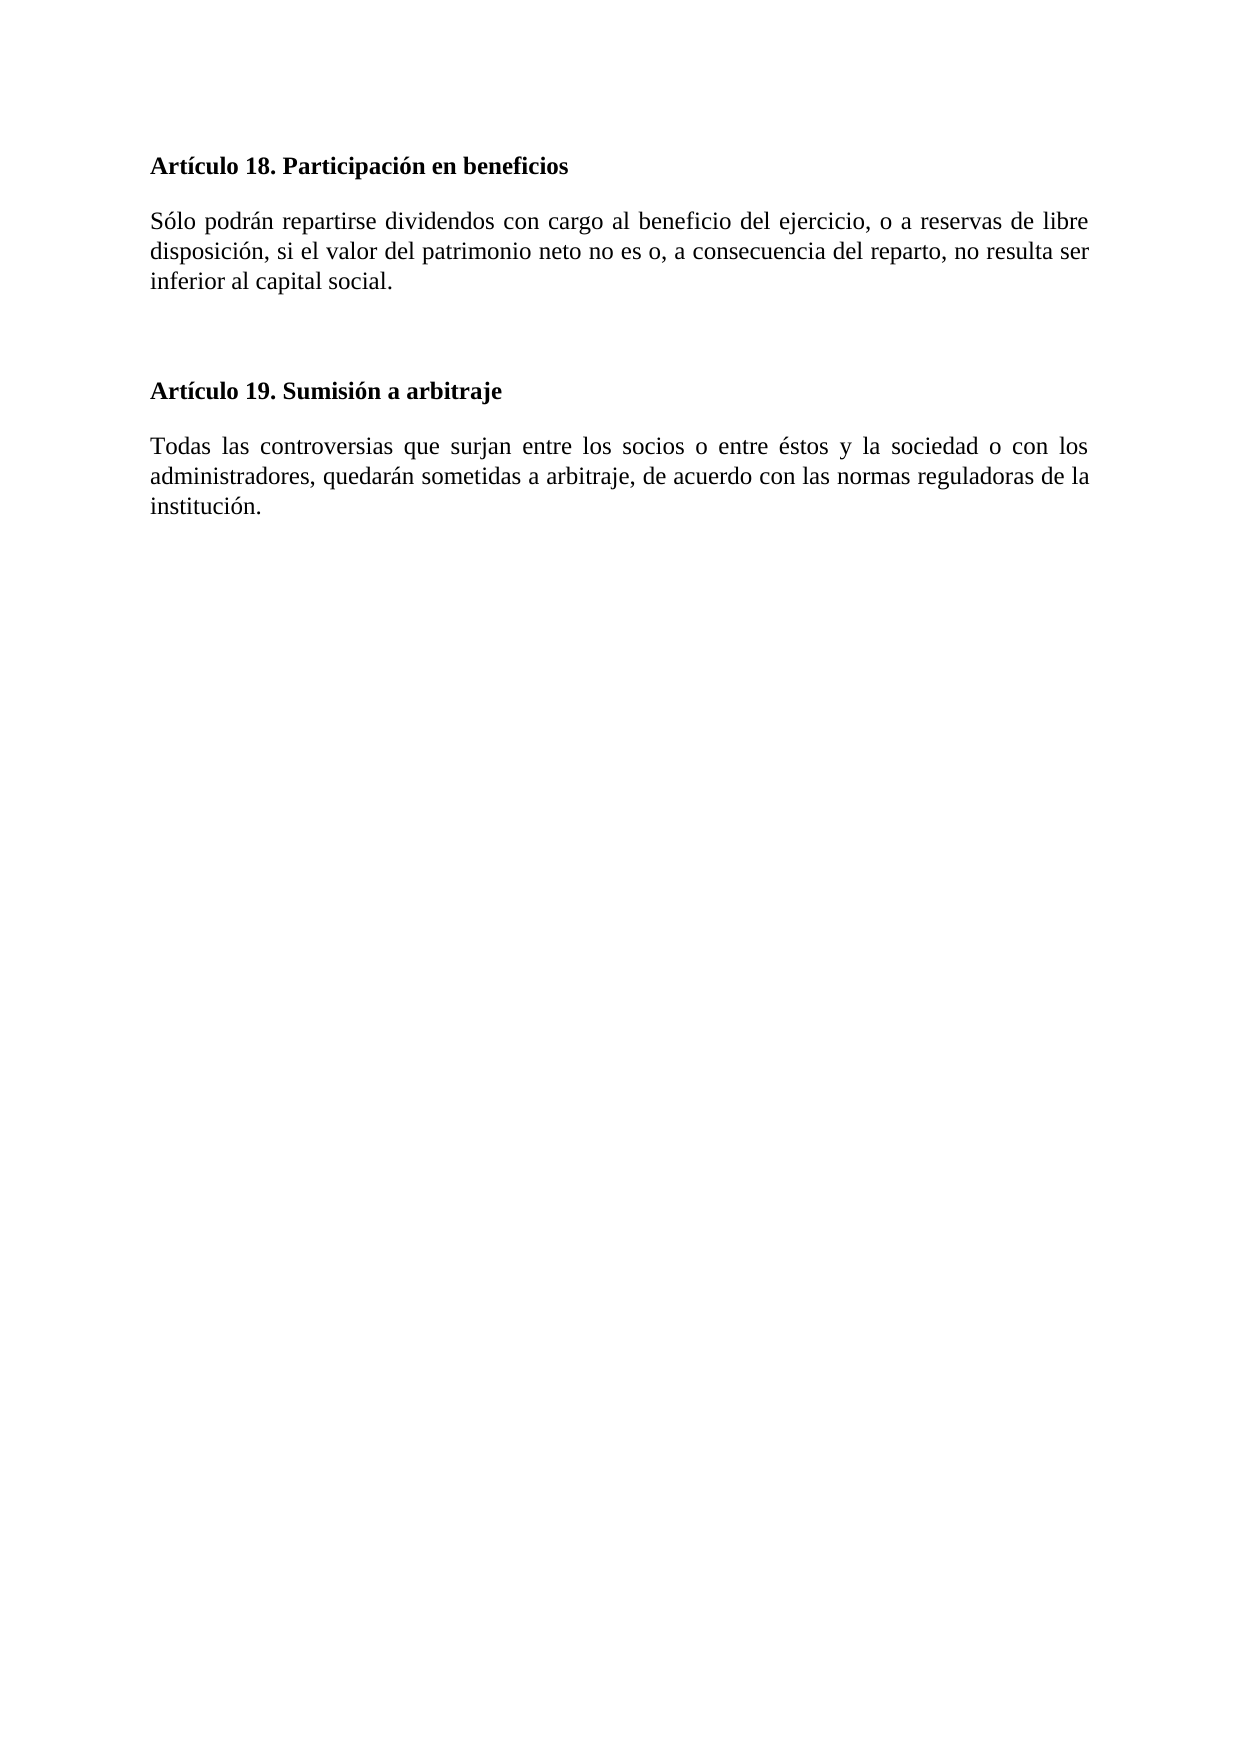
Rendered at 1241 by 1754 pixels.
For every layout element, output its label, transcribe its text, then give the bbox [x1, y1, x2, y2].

text Sólo podrán repartirse dividendos con cargo al beneficio del ejercicio, o a reservas de libre disposición, si el valor del patrimonio neto no es o, a consecuencia del reparto, no resulta ser inferior al capital social. [150, 205, 1090, 295]
text Artículo 19. Sumisión a arbitraje [150, 375, 1090, 405]
text Artículo 18. Participación en beneficios [150, 150, 1090, 180]
text Todas las controversias que surjan entre los socios o entre éstos y la sociedad o con los administradores, quedarán sometidas a arbitraje, de acuerdo con las normas reguladoras de la institución. [150, 430, 1090, 520]
